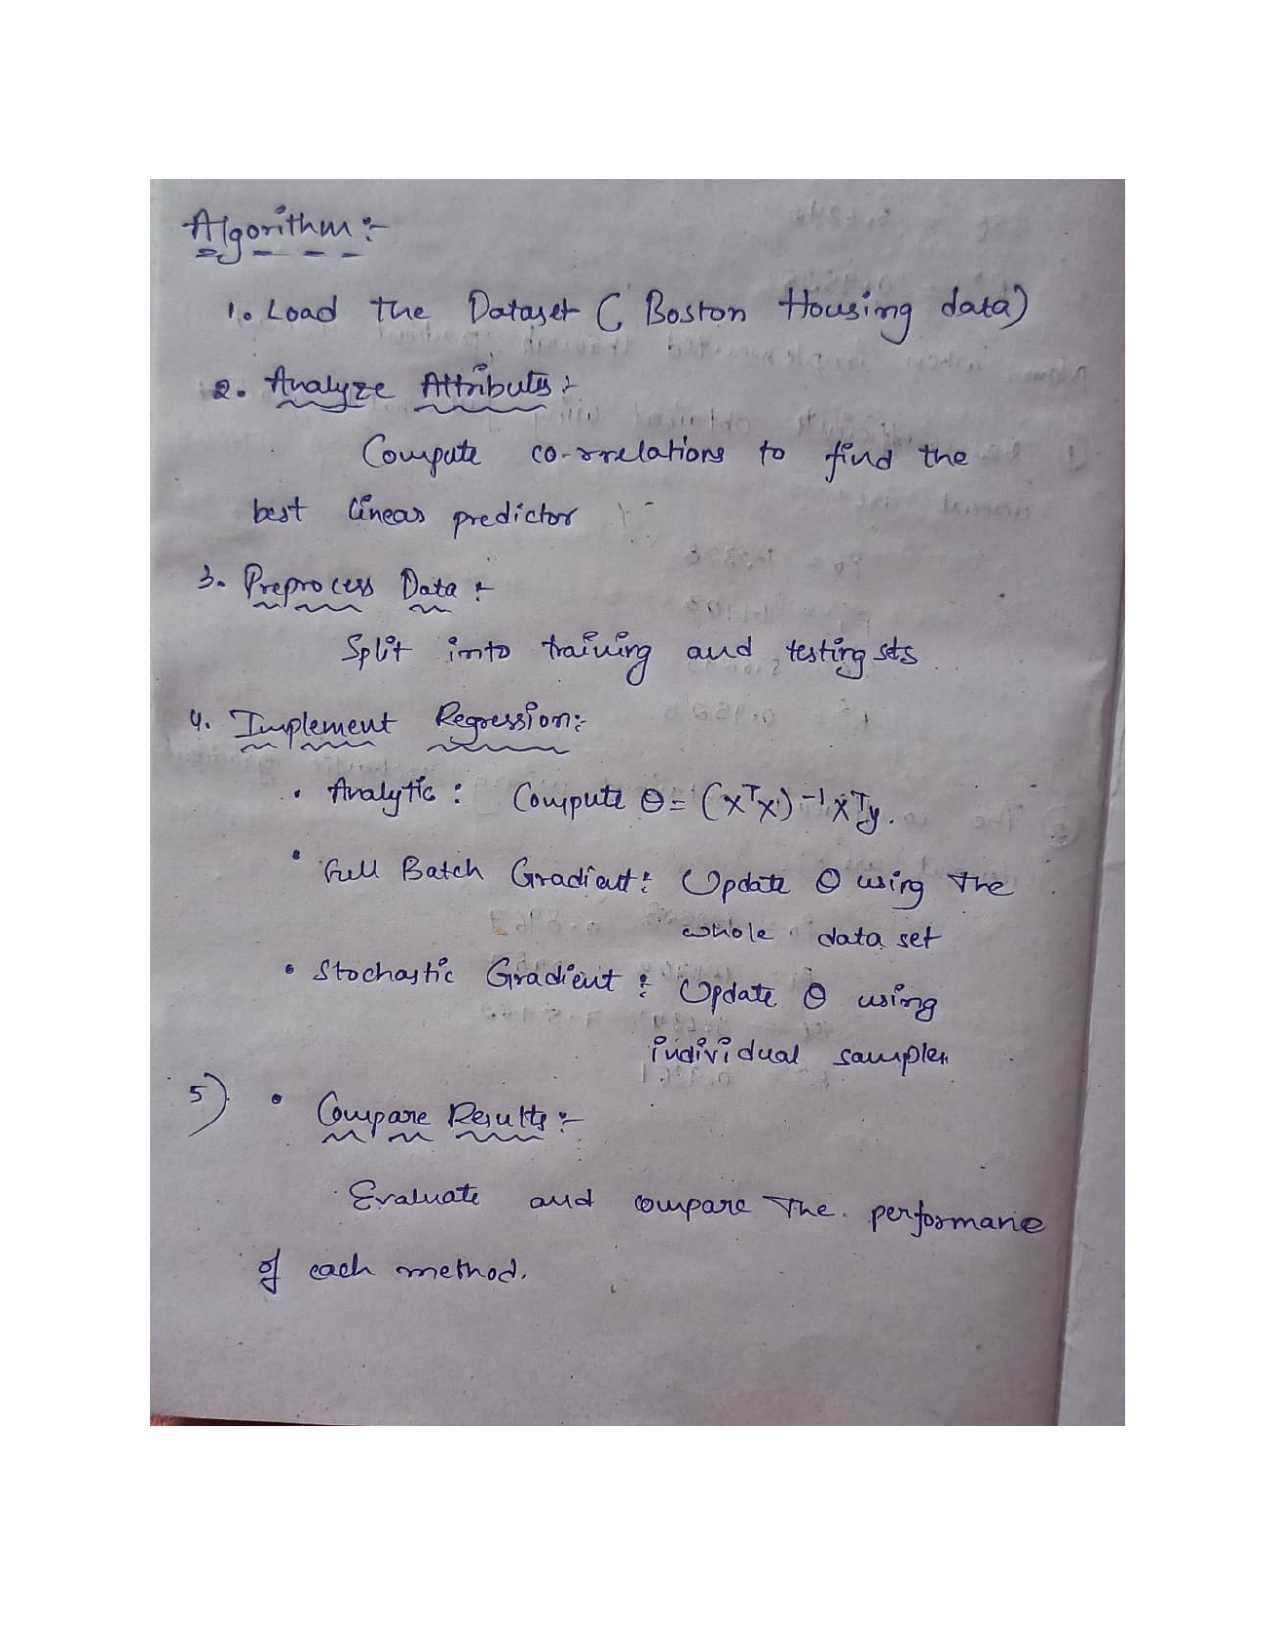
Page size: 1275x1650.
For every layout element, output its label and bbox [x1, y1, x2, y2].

picture [150, 179, 1125, 1426]
